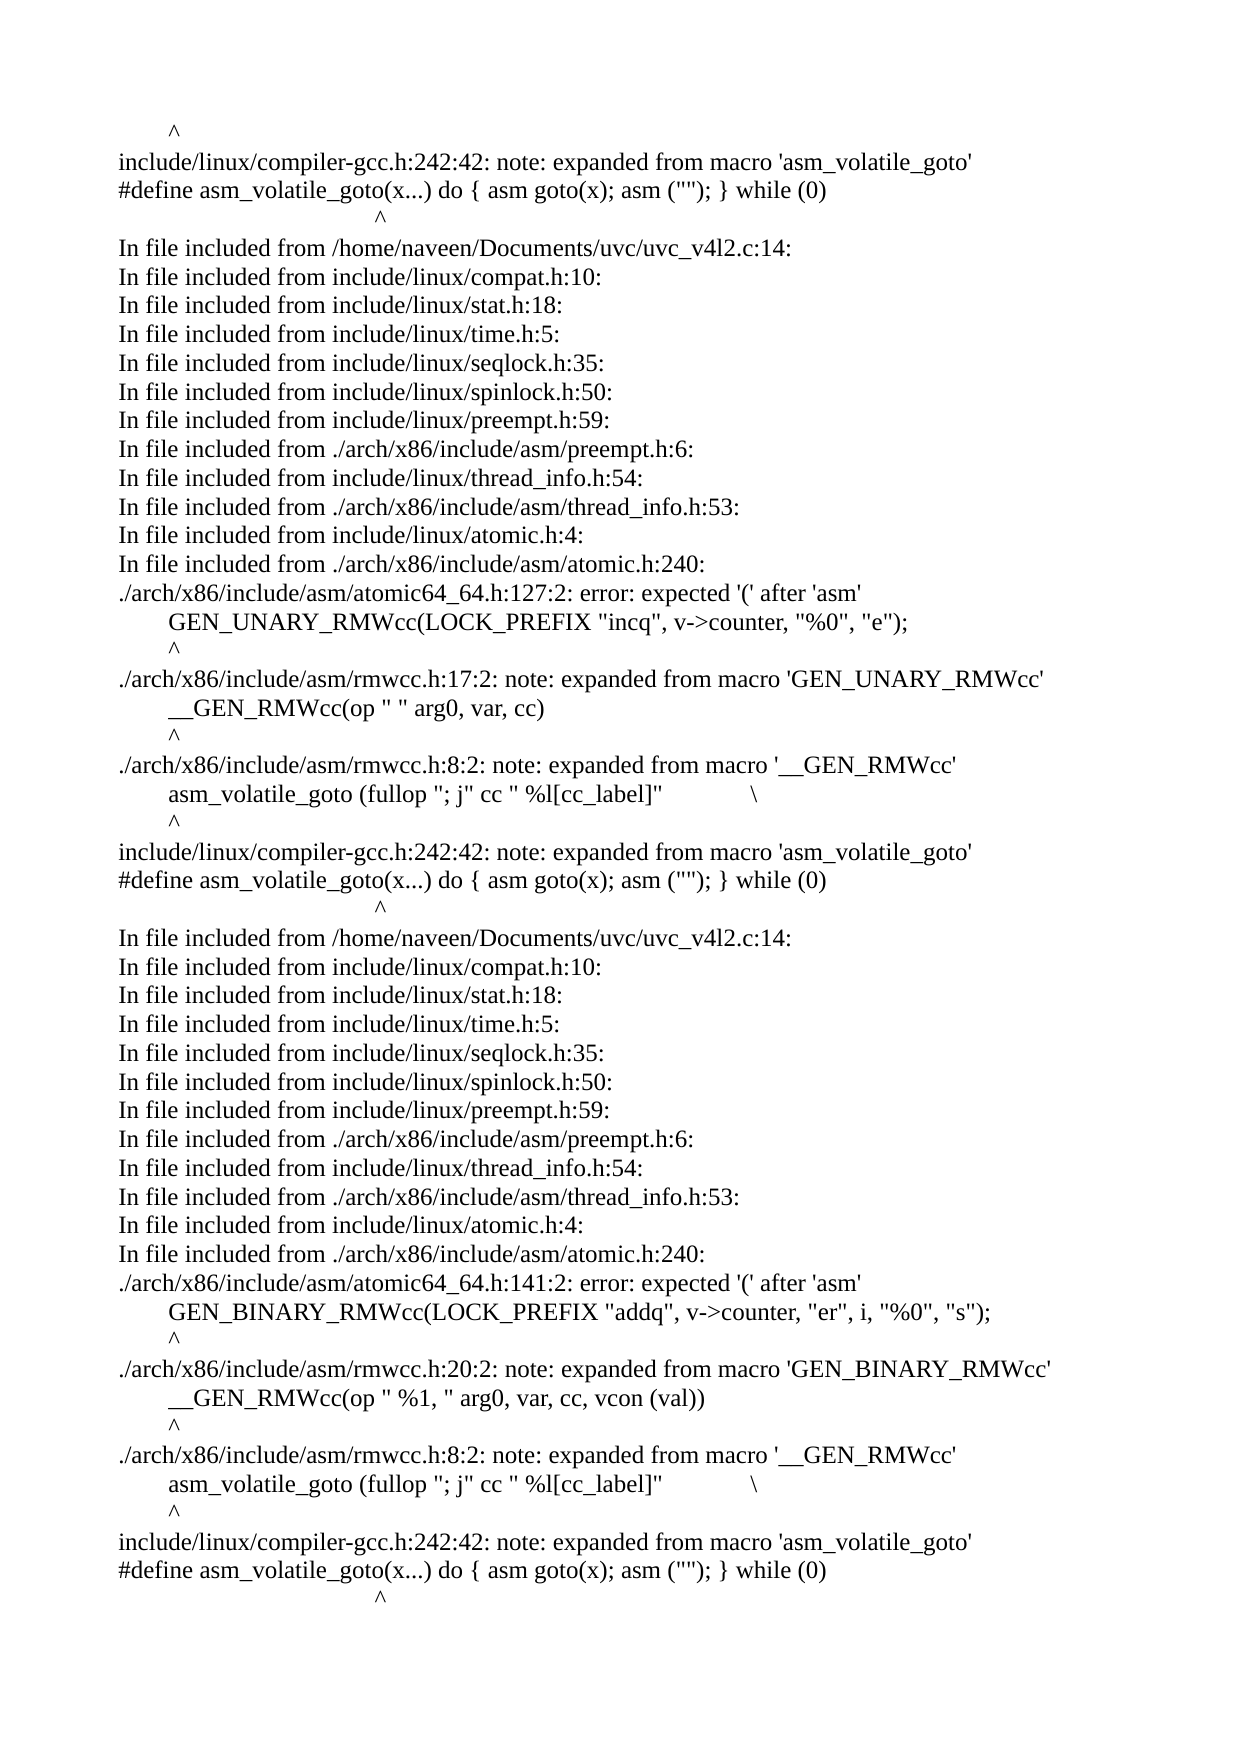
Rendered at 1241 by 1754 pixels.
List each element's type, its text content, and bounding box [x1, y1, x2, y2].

text In file included from include/linux/compat.h:10: [118, 952, 1122, 981]
text #define asm_volatile_goto(x...) do { asm goto(x); asm (""); } while (0) [118, 1556, 1122, 1584]
text GEN_BINARY_RMWcc(LOCK_PREFIX "addq", v->counter, "er", i, "%0", "s"); [118, 1297, 1122, 1326]
text include/linux/compiler-gcc.h:242:42: note: expanded from macro 'asm_volatile_goto' [118, 147, 1122, 176]
text ^ [118, 1584, 1122, 1613]
text In file included from include/linux/time.h:5: [118, 319, 1122, 348]
text In file included from include/linux/thread_info.h:54: [118, 1153, 1122, 1182]
text ^ [118, 204, 1122, 233]
text In file included from /home/naveen/Documents/uvc/uvc_v4l2.c:14: [118, 923, 1122, 952]
text In file included from include/linux/thread_info.h:54: [118, 463, 1122, 492]
text ^ [118, 1326, 1122, 1354]
text In file included from include/linux/atomic.h:4: [118, 1211, 1122, 1239]
text include/linux/compiler-gcc.h:242:42: note: expanded from macro 'asm_volatile_goto' [118, 837, 1122, 866]
text In file included from include/linux/seqlock.h:35: [118, 1038, 1122, 1067]
text ^ [118, 118, 1122, 147]
text GEN_UNARY_RMWcc(LOCK_PREFIX "incq", v->counter, "%0", "e"); [118, 607, 1122, 636]
text ./arch/x86/include/asm/rmwcc.h:8:2: note: expanded from macro '__GEN_RMWcc' [118, 751, 1122, 779]
text In file included from ./arch/x86/include/asm/thread_info.h:53: [118, 1182, 1122, 1211]
text In file included from include/linux/spinlock.h:50: [118, 1067, 1122, 1096]
text ^ [118, 722, 1122, 751]
text #define asm_volatile_goto(x...) do { asm goto(x); asm (""); } while (0) [118, 176, 1122, 204]
text ./arch/x86/include/asm/rmwcc.h:17:2: note: expanded from macro 'GEN_UNARY_RMWcc' [118, 664, 1122, 693]
text In file included from include/linux/compat.h:10: [118, 262, 1122, 291]
text In file included from include/linux/seqlock.h:35: [118, 348, 1122, 377]
text ^ [118, 1498, 1122, 1527]
text __GEN_RMWcc(op " %1, " arg0, var, cc, vcon (val)) [118, 1383, 1122, 1412]
text In file included from include/linux/atomic.h:4: [118, 521, 1122, 549]
text ^ [118, 636, 1122, 664]
text ./arch/x86/include/asm/rmwcc.h:8:2: note: expanded from macro '__GEN_RMWcc' [118, 1441, 1122, 1469]
text In file included from include/linux/spinlock.h:50: [118, 377, 1122, 406]
text In file included from include/linux/preempt.h:59: [118, 406, 1122, 434]
text In file included from /home/naveen/Documents/uvc/uvc_v4l2.c:14: [118, 233, 1122, 262]
text In file included from ./arch/x86/include/asm/atomic.h:240: [118, 1239, 1122, 1268]
text ^ [118, 894, 1122, 923]
text __GEN_RMWcc(op " " arg0, var, cc) [118, 693, 1122, 722]
text In file included from include/linux/preempt.h:59: [118, 1096, 1122, 1124]
text asm_volatile_goto (fullop "; j" cc " %l[cc_label]" \ [118, 779, 1122, 808]
text ./arch/x86/include/asm/atomic64_64.h:127:2: error: expected '(' after 'asm' [118, 578, 1122, 607]
text In file included from ./arch/x86/include/asm/atomic.h:240: [118, 549, 1122, 578]
text In file included from ./arch/x86/include/asm/thread_info.h:53: [118, 492, 1122, 521]
text #define asm_volatile_goto(x...) do { asm goto(x); asm (""); } while (0) [118, 866, 1122, 894]
text ^ [118, 808, 1122, 837]
text ^ [118, 1412, 1122, 1441]
text In file included from include/linux/time.h:5: [118, 1009, 1122, 1038]
text In file included from include/linux/stat.h:18: [118, 291, 1122, 319]
text ./arch/x86/include/asm/rmwcc.h:20:2: note: expanded from macro 'GEN_BINARY_RMWcc' [118, 1354, 1122, 1383]
text In file included from ./arch/x86/include/asm/preempt.h:6: [118, 434, 1122, 463]
text include/linux/compiler-gcc.h:242:42: note: expanded from macro 'asm_volatile_goto' [118, 1527, 1122, 1556]
text asm_volatile_goto (fullop "; j" cc " %l[cc_label]" \ [118, 1469, 1122, 1498]
text In file included from ./arch/x86/include/asm/preempt.h:6: [118, 1124, 1122, 1153]
text In file included from include/linux/stat.h:18: [118, 981, 1122, 1009]
text ./arch/x86/include/asm/atomic64_64.h:141:2: error: expected '(' after 'asm' [118, 1268, 1122, 1297]
